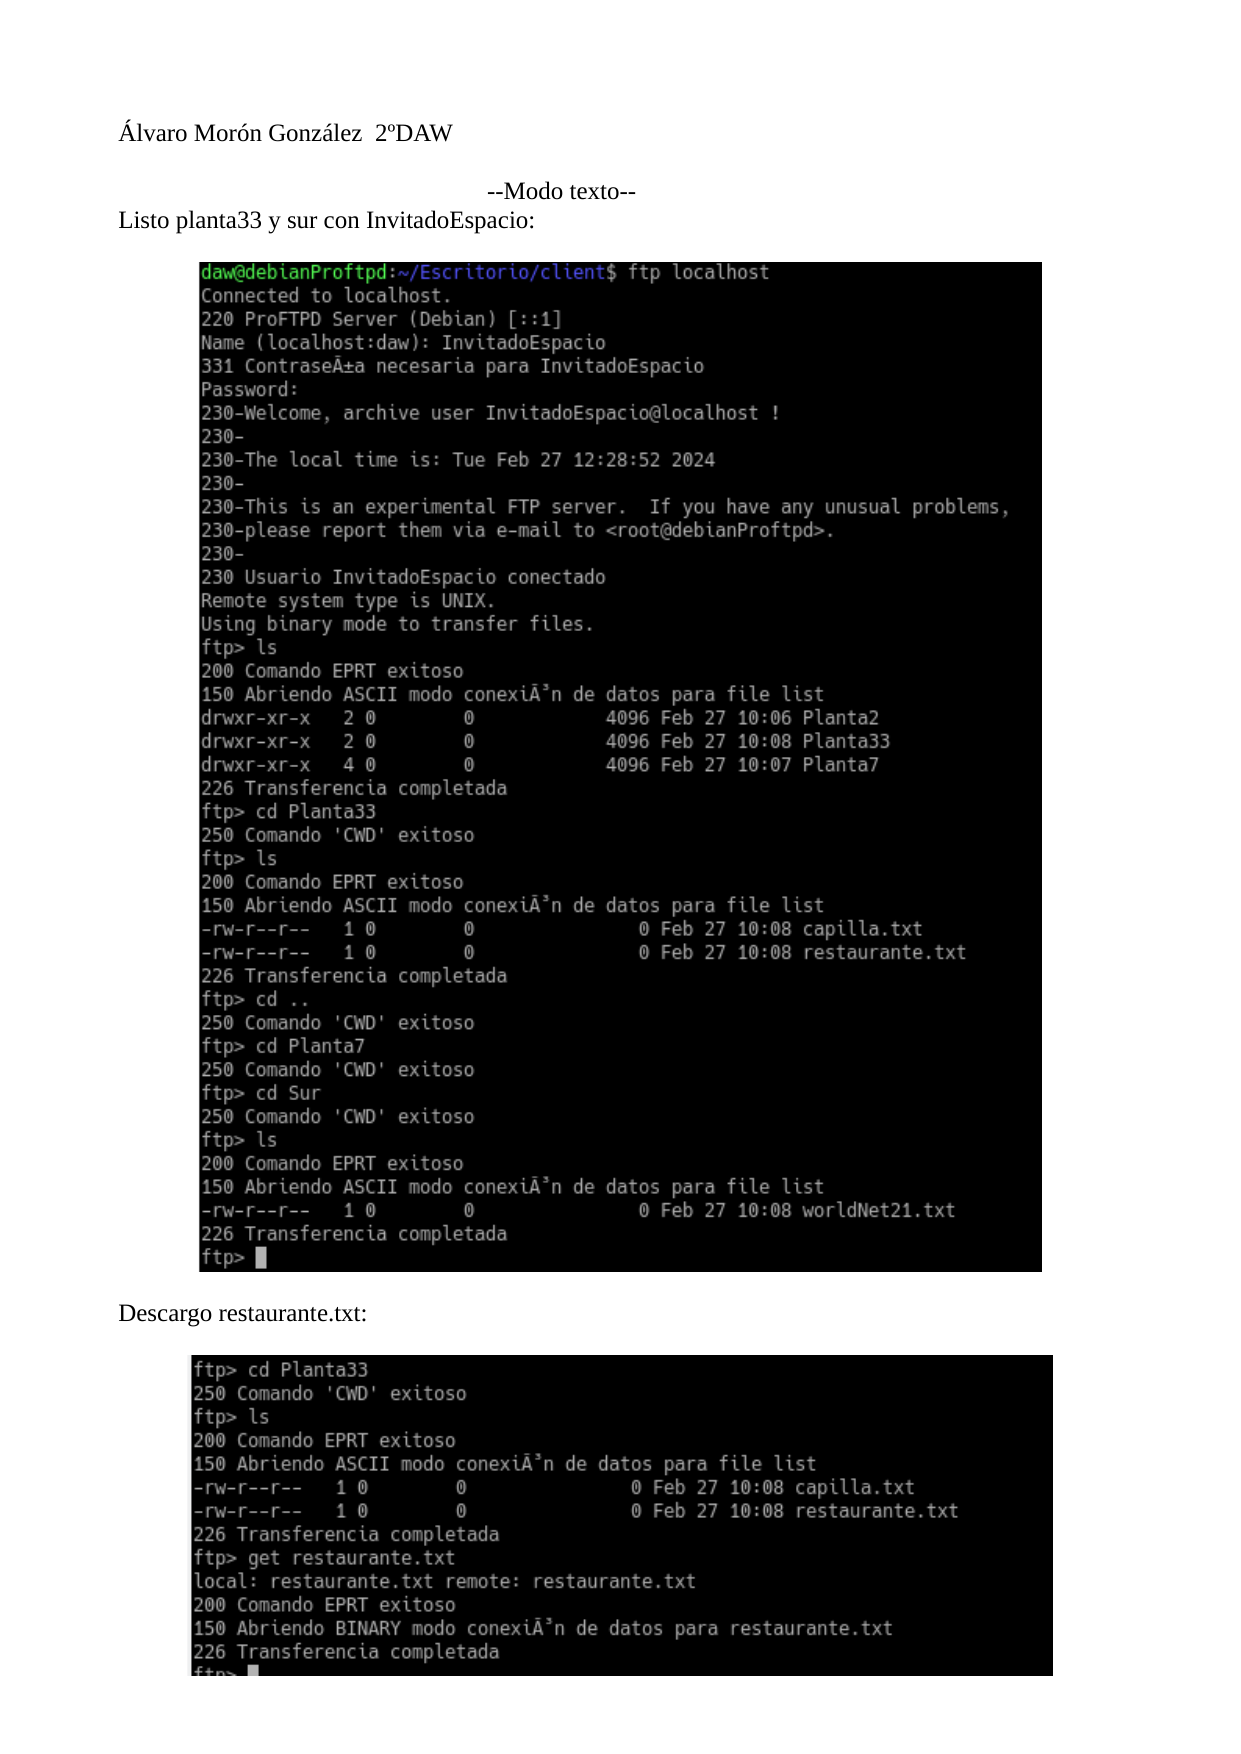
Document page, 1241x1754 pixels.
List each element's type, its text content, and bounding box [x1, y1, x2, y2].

picture [187, 1355, 1053, 1676]
text --Modo texto-- [118, 176, 1122, 205]
text Descargo restaurante.txt: [118, 1298, 1122, 1326]
text Listo planta33 y sur con InvitadoEspacio: [118, 205, 1122, 234]
picture [198, 262, 1042, 1272]
